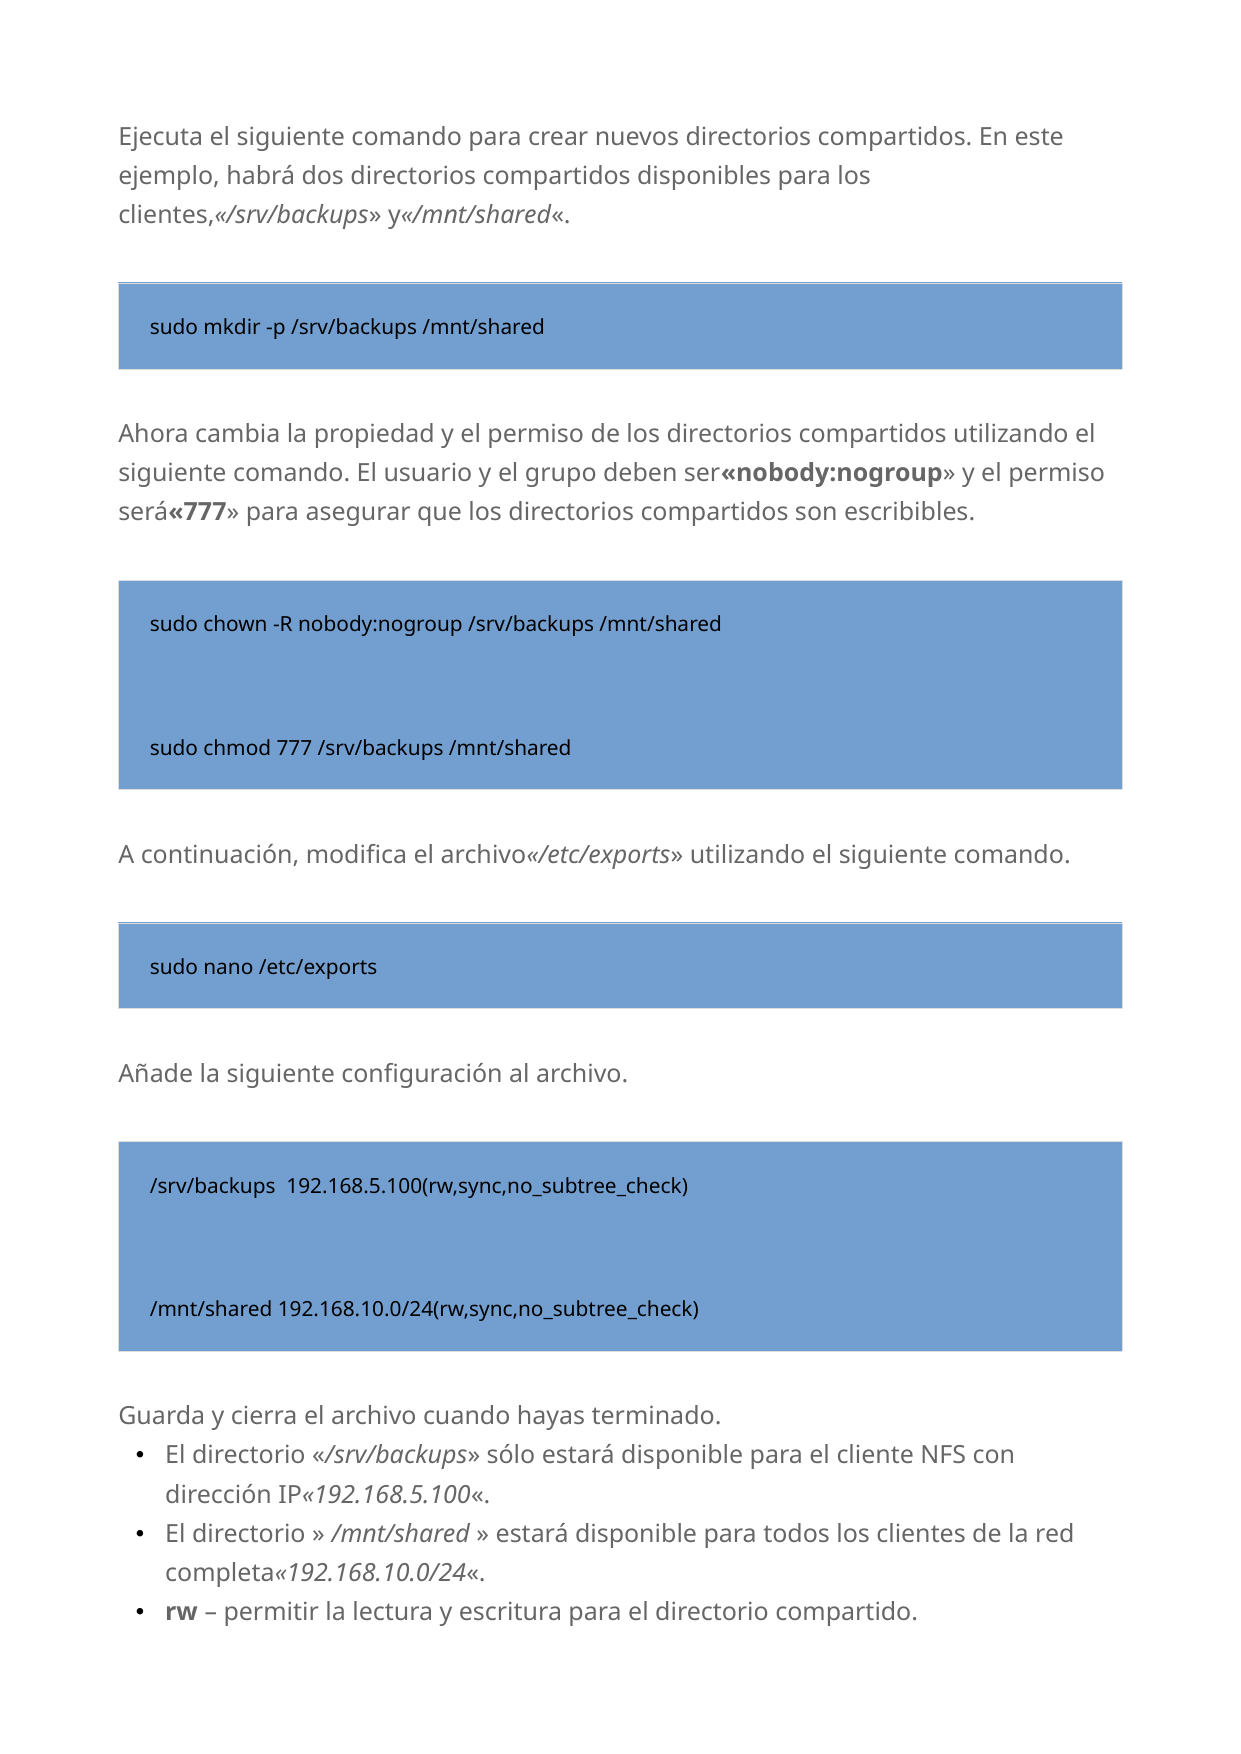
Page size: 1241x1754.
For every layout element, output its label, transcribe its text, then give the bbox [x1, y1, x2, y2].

text sudo chmod 777 /srv/backups /mnt/shared [119, 703, 1122, 789]
text sudo chown -R nobody:nogroup /srv/backups /mnt/shared [119, 581, 1122, 638]
text sudo mkdir -p /srv/backups /mnt/shared [119, 284, 1122, 369]
text Ahora cambia la propiedad y el permiso de los directorios compartidos utilizando el siguiente comando. El usuario y el grupo deben ser«nobody:nogroup» y el permiso será«777» para asegurar que los directorios compartidos son escribibles. [118, 416, 1122, 528]
list rw – permitir la lectura y escritura para el directorio compartido. [136, 1594, 1122, 1628]
text sudo nano /etc/exports [119, 924, 1122, 1008]
text A continuación, modifica el archivo«/etc/exports» utilizando el siguiente comando. [118, 836, 1122, 870]
list El directorio «/srv/backups» sólo estará disponible para el cliente NFS con dirección IP«192.168.5.100«. [136, 1437, 1122, 1510]
text Ejecuta el siguiente comando para crear nuevos directorios compartidos. En este ejemplo, habrá dos directorios compartidos disponibles para los clientes,«/srv/backups» y«/mnt/shared«. [118, 118, 1122, 231]
text Añade la siguiente configuración al archivo. [118, 1055, 1122, 1089]
text /srv/backups 192.168.5.100(rw,sync,no_subtree_check) [119, 1142, 1122, 1199]
list El directorio » /mnt/shared » estará disponible para todos los clientes de la red completa«192.168.10.0/24«. [136, 1515, 1122, 1589]
text Guarda y cierra el archivo cuando hayas terminado. [118, 1398, 1122, 1432]
text /mnt/shared 192.168.10.0/24(rw,sync,no_subtree_check) [119, 1265, 1122, 1351]
